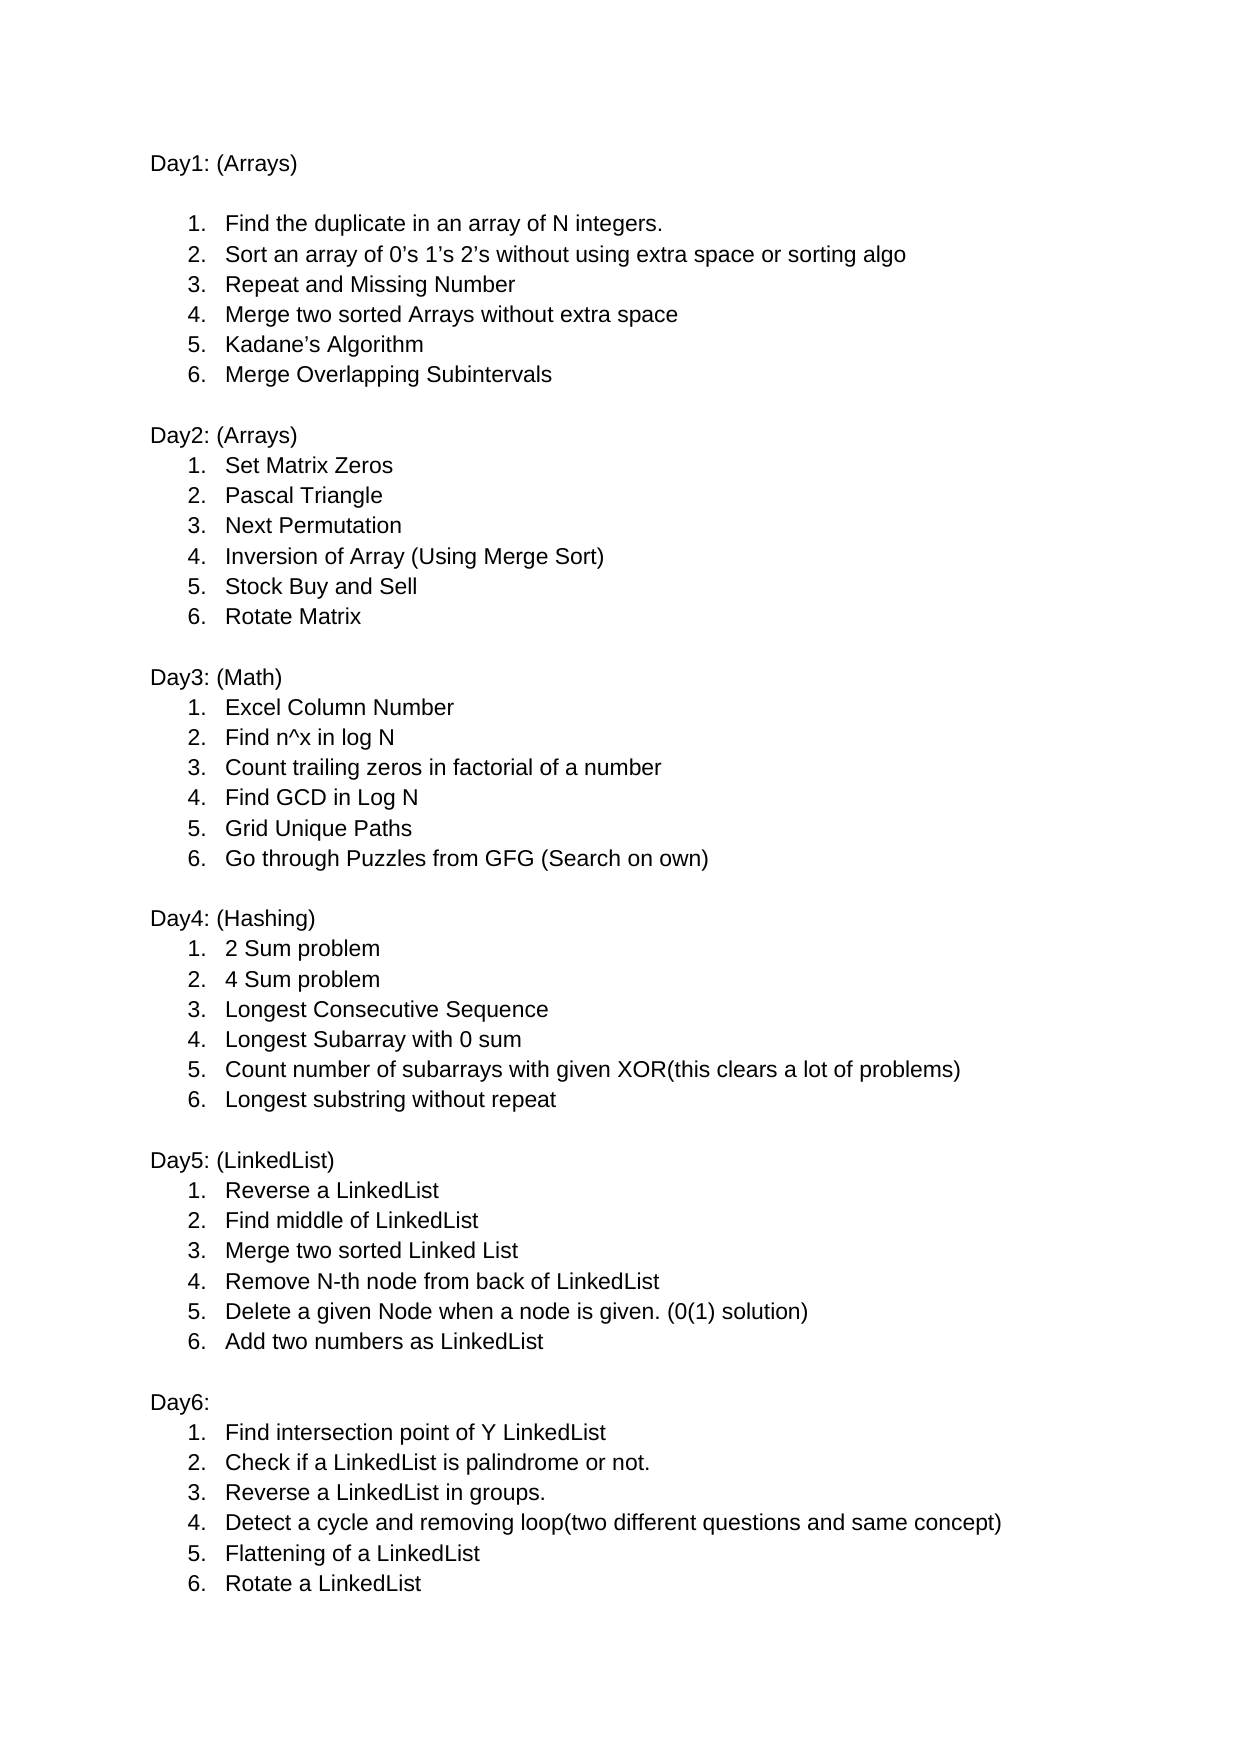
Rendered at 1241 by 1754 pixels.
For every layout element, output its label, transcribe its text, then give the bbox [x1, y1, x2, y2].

list Rotate a LinkedList [187, 1570, 1090, 1596]
list Longest Consecutive Sequence [187, 996, 1090, 1022]
list Longest substring without repeat [187, 1086, 1090, 1113]
list Repeat and Missing Number [187, 271, 1090, 297]
text Day6: [150, 1388, 1090, 1415]
list Find middle of LinkedList [187, 1207, 1090, 1234]
list Go through Puzzles from GFG (Search on own) [187, 845, 1090, 871]
text Day5: (LinkedList) [150, 1147, 1090, 1173]
list Find intersection point of Y LinkedList [187, 1419, 1090, 1445]
list Flattening of a LinkedList [187, 1539, 1090, 1566]
text Day1: (Arrays) [150, 150, 1090, 176]
list Stock Buy and Sell [187, 573, 1090, 599]
list Check if a LinkedList is palindrome or not. [187, 1449, 1090, 1475]
list Sort an array of 0’s 1’s 2’s without using extra space or sorting algo [187, 241, 1090, 267]
list Kadane’s Algorithm [187, 331, 1090, 358]
list Next Permutation [187, 512, 1090, 539]
list Delete a given Node when a node is given. (0(1) solution) [187, 1298, 1090, 1324]
list Merge two sorted Arrays without extra space [187, 301, 1090, 327]
text Day2: (Arrays) [150, 422, 1090, 448]
list Find the duplicate in an array of N integers. [187, 210, 1090, 237]
list Inversion of Array (Using Merge Sort) [187, 543, 1090, 569]
list Merge two sorted Linked List [187, 1237, 1090, 1264]
list 4 Sum problem [187, 966, 1090, 992]
list Excel Column Number [187, 694, 1090, 720]
list Merge Overlapping Subintervals [187, 361, 1090, 388]
list Remove N-th node from back of LinkedList [187, 1268, 1090, 1294]
text Day4: (Hashing) [150, 905, 1090, 932]
list Add two numbers as LinkedList [187, 1328, 1090, 1354]
list Reverse a LinkedList in groups. [187, 1479, 1090, 1506]
list Longest Subarray with 0 sum [187, 1026, 1090, 1052]
list Detect a cycle and removing loop(two different questions and same concept) [187, 1509, 1090, 1536]
list Find n^x in log N [187, 724, 1090, 750]
list Rotate Matrix [187, 603, 1090, 629]
text Day3: (Math) [150, 663, 1090, 690]
list Count trailing zeros in factorial of a number [187, 754, 1090, 781]
list Find GCD in Log N [187, 784, 1090, 811]
list Grid Unique Paths [187, 814, 1090, 841]
list Reverse a LinkedList [187, 1177, 1090, 1203]
list Set Matrix Zeros [187, 452, 1090, 478]
list Pascal Triangle [187, 482, 1090, 509]
list Count number of subarrays with given XOR(this clears a lot of problems) [187, 1056, 1090, 1083]
list 2 Sum problem [187, 935, 1090, 962]
